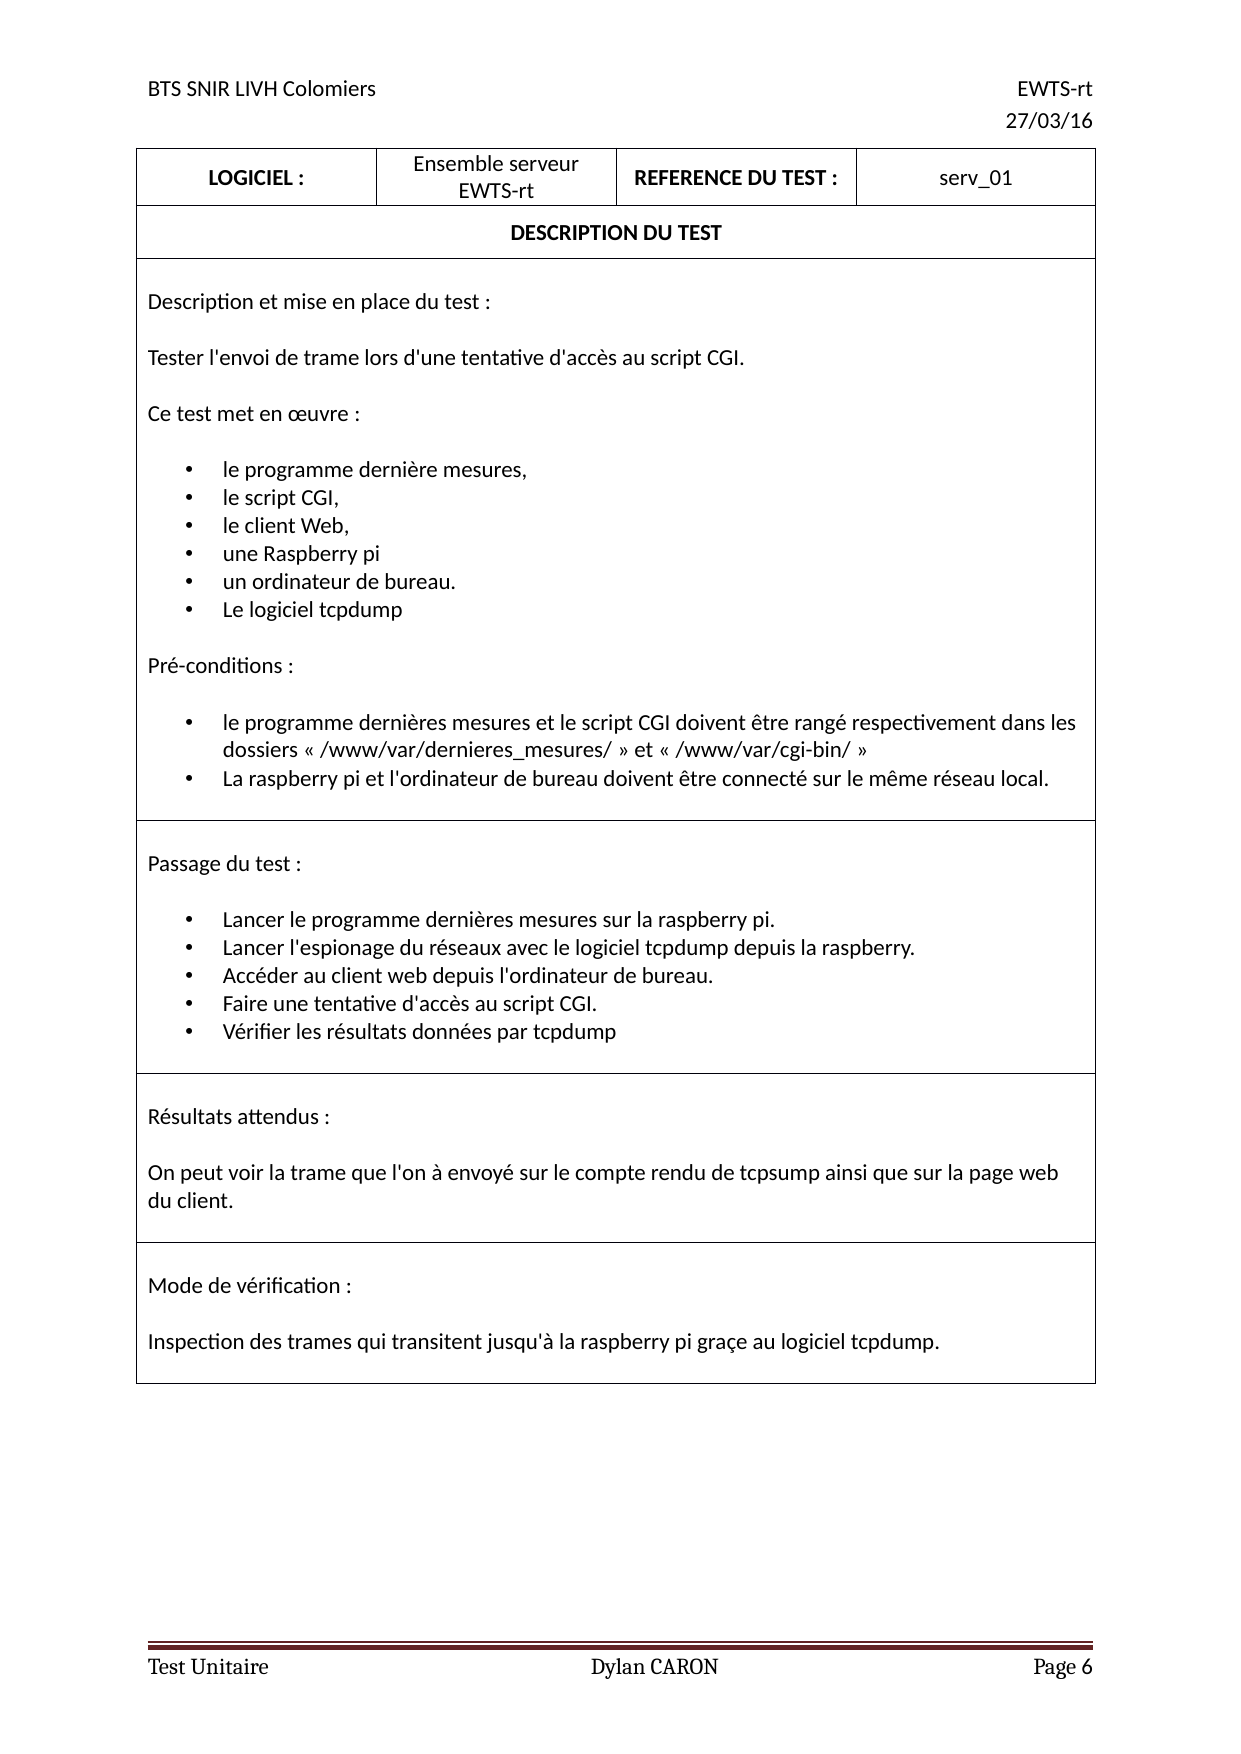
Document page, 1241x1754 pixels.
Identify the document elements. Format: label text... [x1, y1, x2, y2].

table_cell Passage du test : Lancer le programme dernières mesures sur la raspberry pi. Lancer l'espionage du réseaux avec le logiciel tcpdump depuis la raspberry. Accéder au client web depuis l'ordinateur de bureau. Faire une tentative d'accès au script CGI. Vérifier les résultats données par tcpdump [137, 821, 1095, 1073]
table_cell Résultats attendus : On peut voir la trame que l'on à envoyé sur le compte rendu de tcpsump ainsi que sur la page web du client. [137, 1074, 1095, 1242]
table_header Ensemble serveur EWTS-rt [377, 149, 616, 205]
table_header LOGICIEL : [137, 149, 376, 205]
table_header REFERENCE DU TEST : [617, 149, 856, 205]
table_cell Description et mise en place du test : Tester l'envoi de trame lors d'une tentative d'accès au script CGI. Ce test met en œuvre : le programme dernière mesures, le script CGI, le client Web, une Raspberry pi un ordinateur de bureau. Le logiciel tcpdump Pré-conditions : le programme dernières mesures et le script CGI doivent être rangé respectivement dans les dossiers « /www/var/dernieres_mesures/ » et « /www/var/cgi-bin/ » La raspberry pi et l'ordinateur de bureau doivent être connecté sur le même réseau local. [137, 259, 1095, 820]
table_cell Mode de vérification : Inspection des trames qui transitent jusqu'à la raspberry pi graçe au logiciel tcpdump. [137, 1243, 1095, 1383]
table_cell DESCRIPTION DU TEST [137, 206, 1095, 258]
table_header serv_01 [857, 149, 1095, 205]
